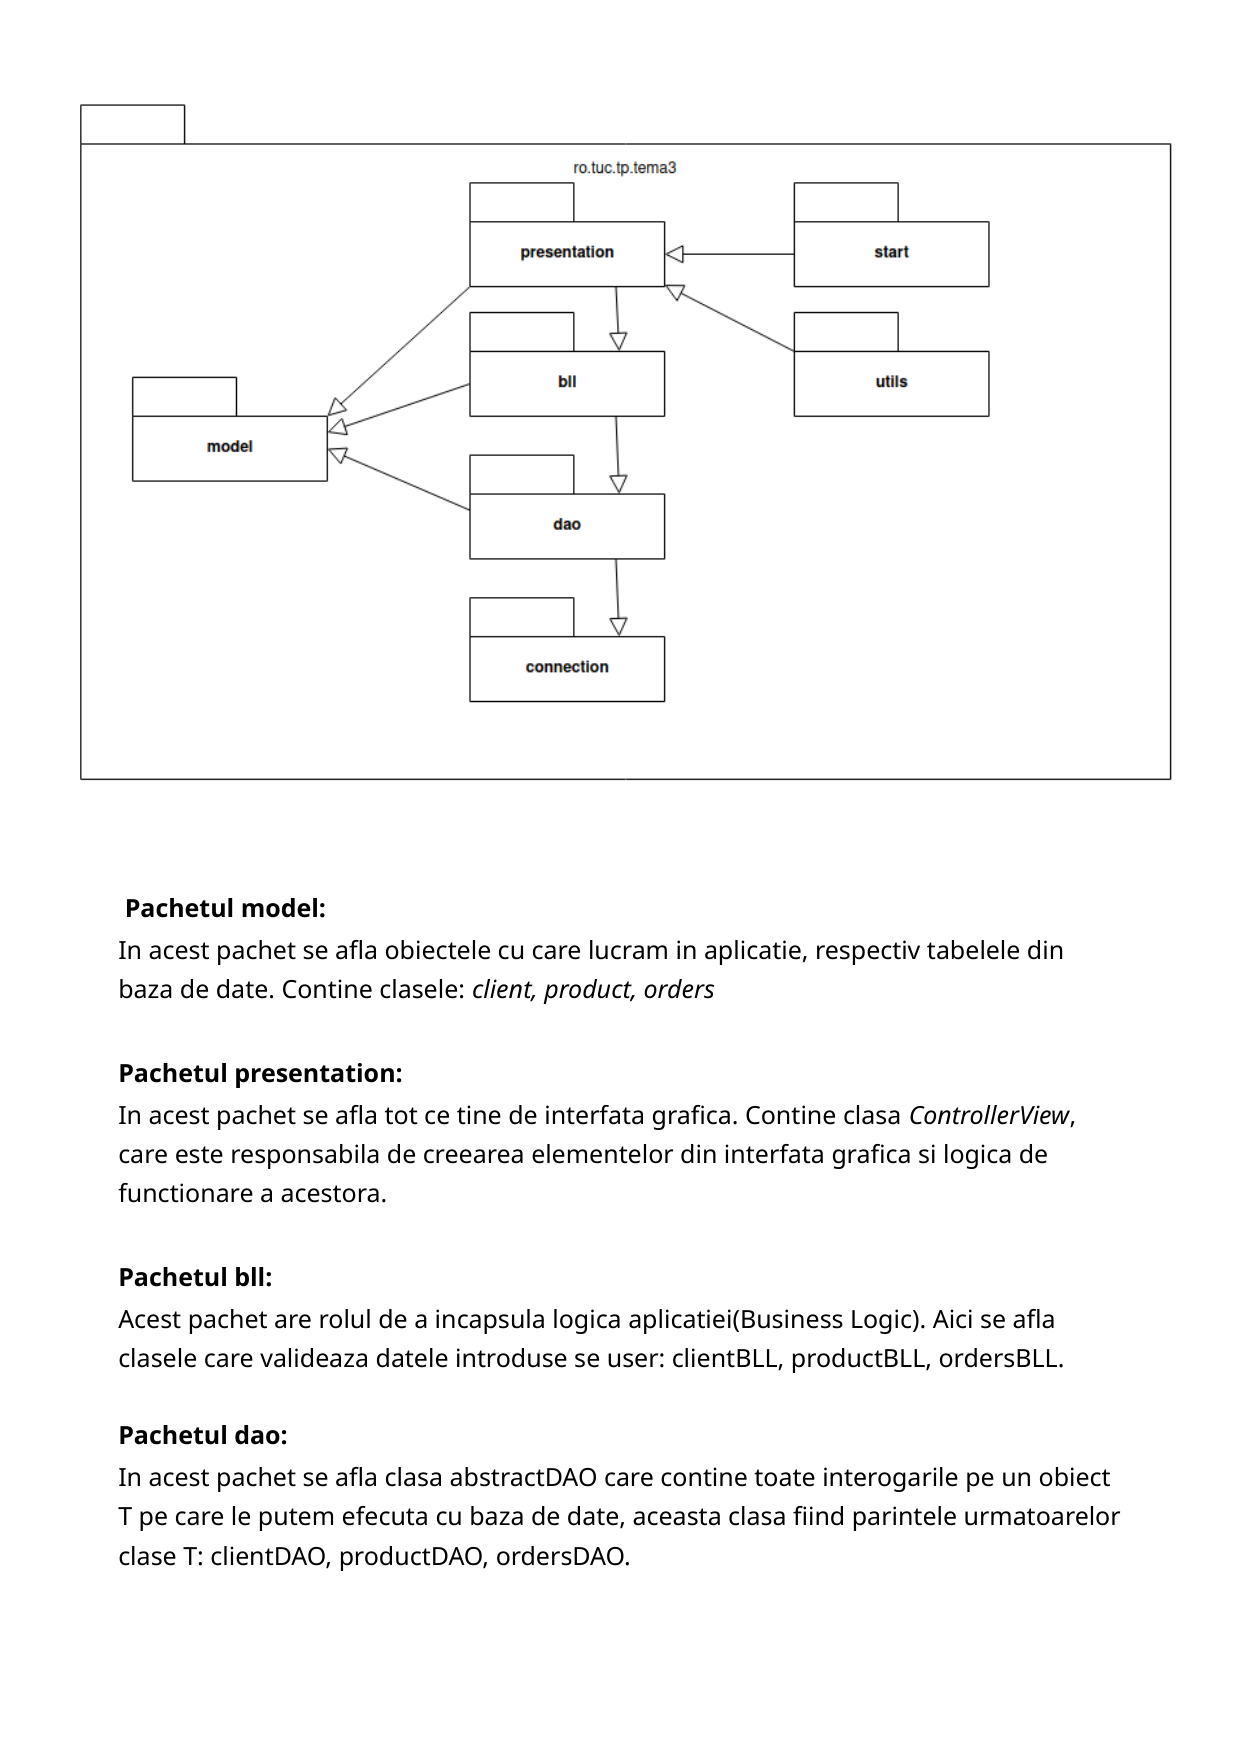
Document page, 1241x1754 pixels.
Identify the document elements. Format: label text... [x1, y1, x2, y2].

picture [79, 102, 1174, 784]
text Pachetul dao: [118, 1418, 1122, 1452]
text Pachetul model: [118, 891, 1122, 925]
text Acest pachet are rolul de a incapsula logica aplicatiei(Business Logic). Aici se afla clasele care valideaza datele introduse se user: clientBLL, productBLL, ordersBLL. [118, 1301, 1122, 1374]
text In acest pachet se afla clasa abstractDAO care contine toate interogarile pe un obiect T pe care le putem efecuta cu baza de date, aceasta clasa fiind parintele urmatoarelor clase T: clientDAO, productDAO, ordersDAO. [118, 1460, 1122, 1572]
text Pachetul bll: [118, 1259, 1122, 1293]
text In acest pachet se afla tot ce tine de interfata grafica. Contine clasa ControllerView, care este responsabila de creearea elementelor din interfata grafica si logica de functionare a acestora. [118, 1097, 1122, 1210]
text In acest pachet se afla obiectele cu care lucram in aplicatie, respectiv tabelele din baza de date. Contine clasele: client, product, orders [118, 932, 1122, 1006]
text Pachetul presentation: [118, 1055, 1122, 1089]
